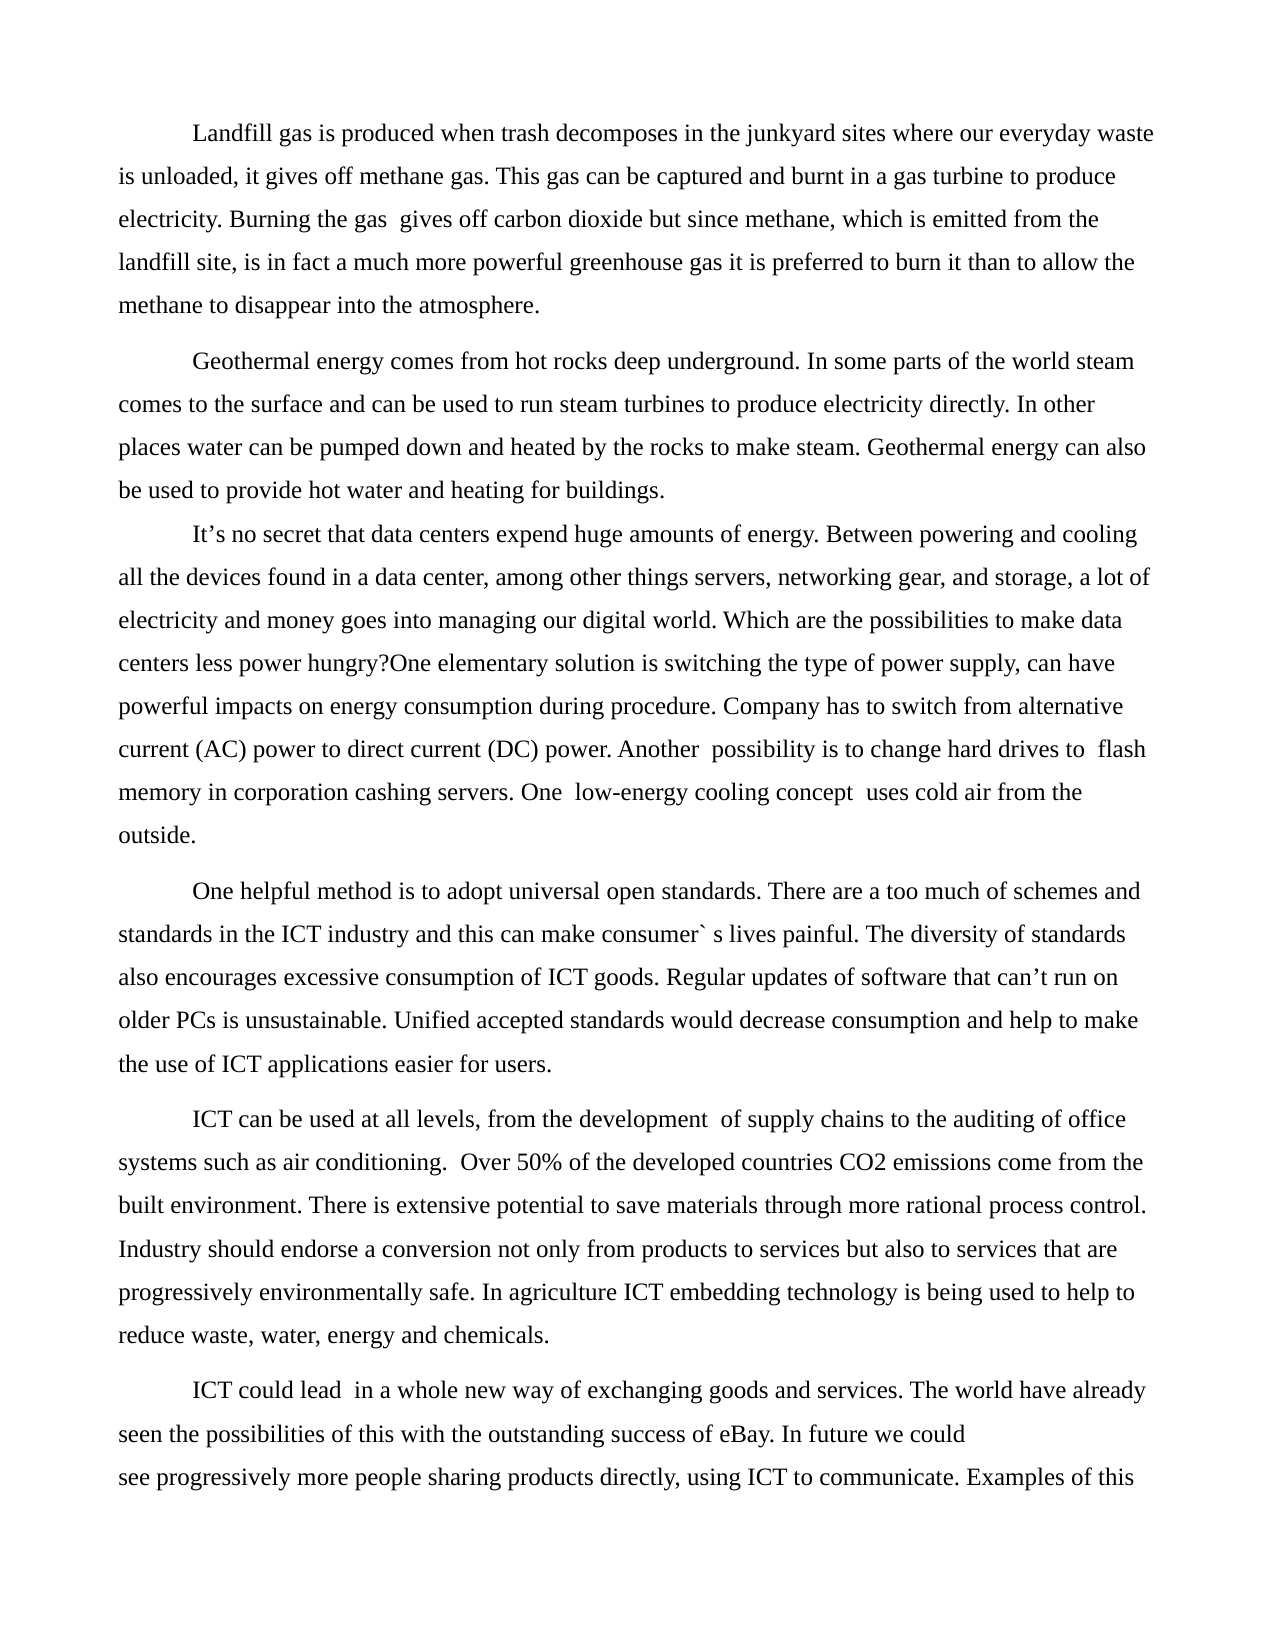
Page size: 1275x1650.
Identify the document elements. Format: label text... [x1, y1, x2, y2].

text It’s no secret that data centers expend huge amounts of energy. Between powering and cooling all the devices found in a data center, among other things servers, networking gear, and storage, a lot of electricity and money goes into managing our digital world. Which are the possibilities to make data centers less power hungry?One elementary solution is switching the type of power supply, can have powerful impacts on energy consumption during procedure. Company has to switch from alternative current (AC) power to direct current (DC) power. Another possibility is to change hard drives to flash memory in corporation cashing servers. One low-energy cooling concept uses cold air from the outside. [118, 519, 1157, 849]
text ICT can be used at all levels, from the development of supply chains to the auditing of office systems such as air conditioning. Over 50% of the developed countries CO2 emissions come from the built environment. There is extensive potential to save materials through more rational process control. Industry should endorse a conversion not only from products to services but also to services that are progressively environmentally safe. In agriculture ICT embedding technology is being used to help to reduce waste, water, energy and chemicals. [118, 1104, 1157, 1349]
text One helpful method is to adopt universal open standards. There are a too much of schemes and standards in the ICT industry and this can make consumer` s lives painful. The diversity of standards also encourages excessive consumption of ICT goods. Regular updates of software that can’t run on older PCs is unsustainable. Unified accepted standards would decrease consumption and help to make the use of ICT applications easier for users. [118, 876, 1157, 1077]
text Landfill gas is produced when trash decomposes in the junkyard sites where our everyday waste is unloaded, it gives off methane gas. This gas can be captured and burnt in a gas turbine to produce electricity. Burning the gas gives off carbon dioxide but since methane, which is emitted from the landfill site, is in fact a much more powerful greenhouse gas it is preferred to burn it than to allow the methane to disappear into the atmosphere. [118, 118, 1157, 319]
text Geothermal energy comes from hot rocks deep underground. In some parts of the world steam comes to the surface and can be used to run steam turbines to produce electricity directly. In other places water can be pumped down and heated by the rocks to make steam. Geothermal energy can also be used to provide hot water and heating for buildings. [118, 346, 1157, 504]
text ICT could lead in a whole new way of exchanging goods and services. The world have already seen the possibilities of this with the outstanding success of eBay. In future we could see progressively more people sharing products directly, using ICT to communicate. Examples of this [118, 1376, 1157, 1491]
